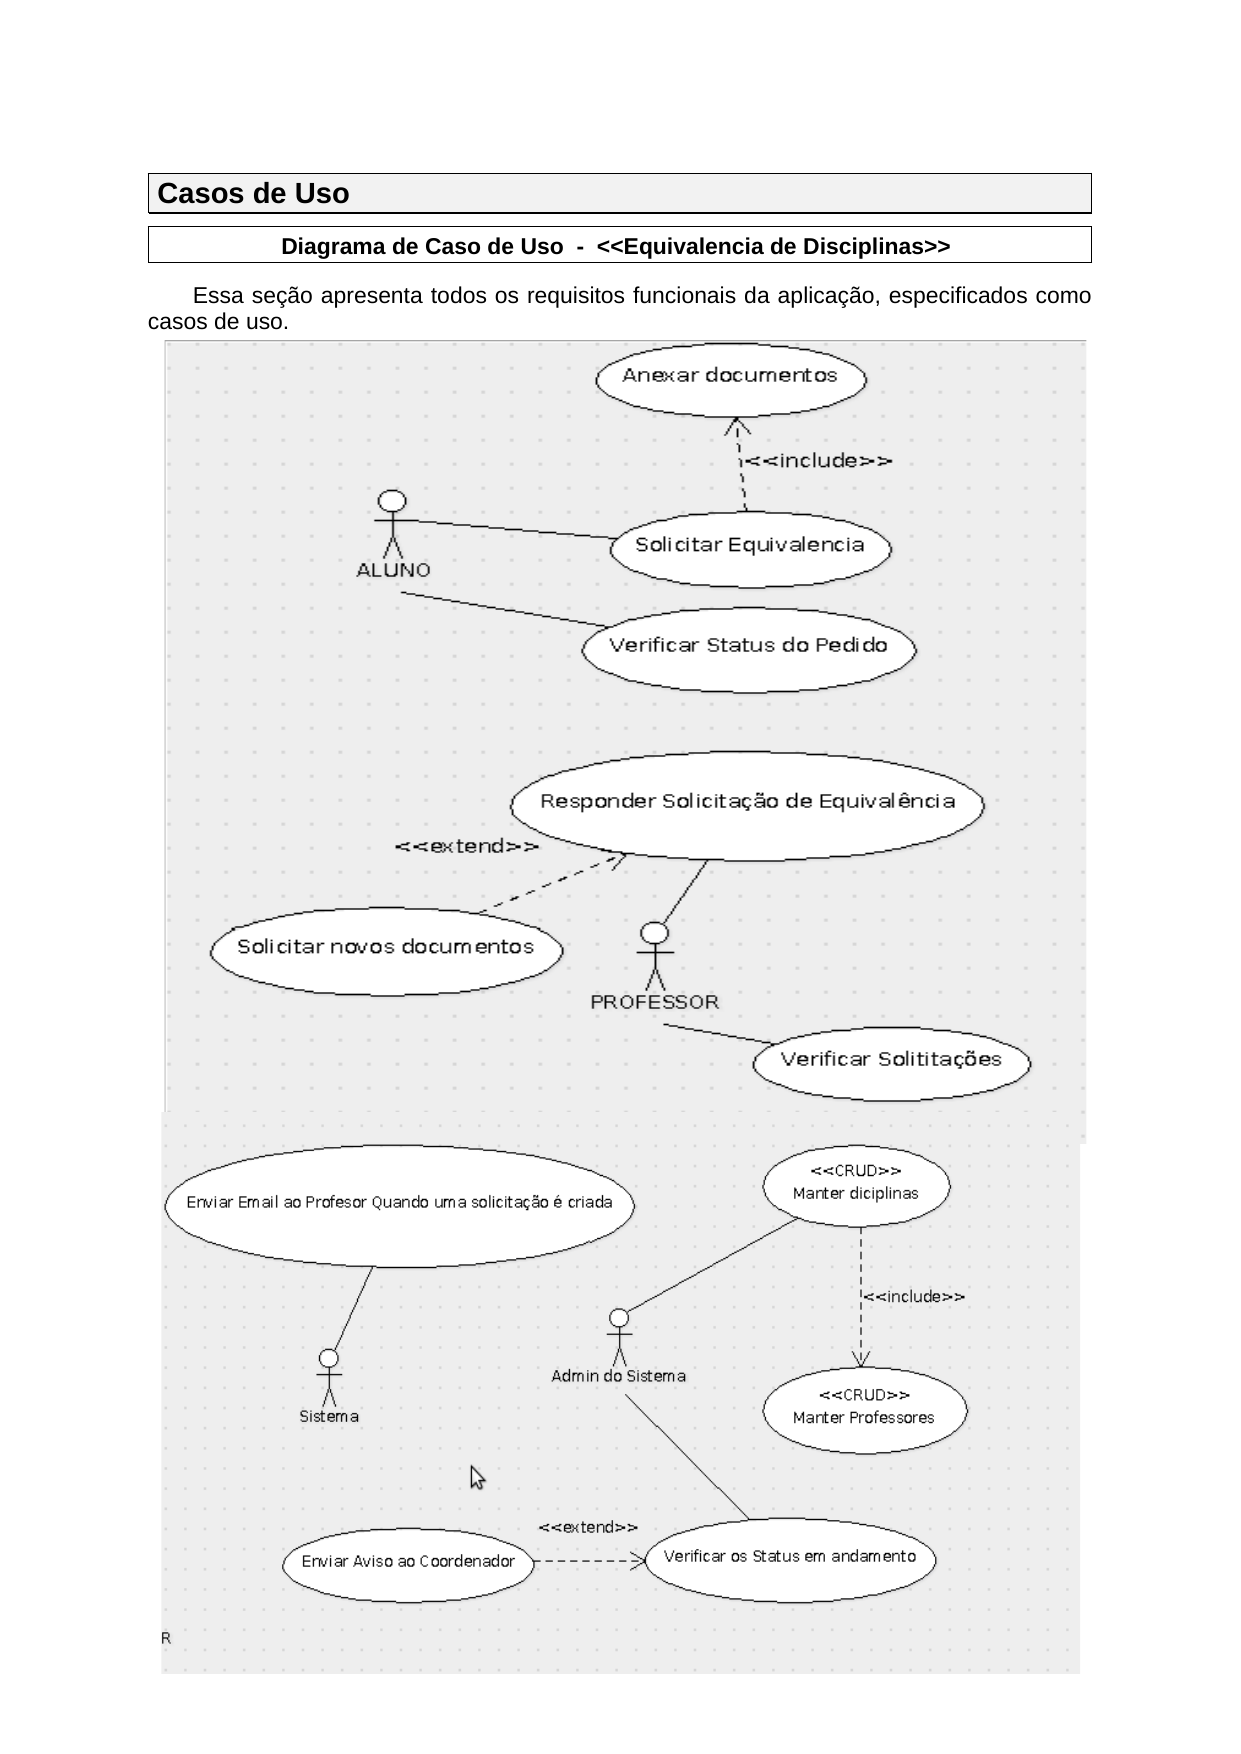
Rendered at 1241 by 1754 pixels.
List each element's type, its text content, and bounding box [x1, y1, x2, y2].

picture [161, 340, 1087, 1674]
text Diagrama de Caso de Uso - <<Equivalencia de Disciplinas>> [149, 227, 1091, 262]
text Essa seção apresenta todos os requisitos funcionais da aplicação, especificados como casos de uso. [148, 282, 1092, 334]
subtitle Casos de Uso [149, 174, 1091, 212]
